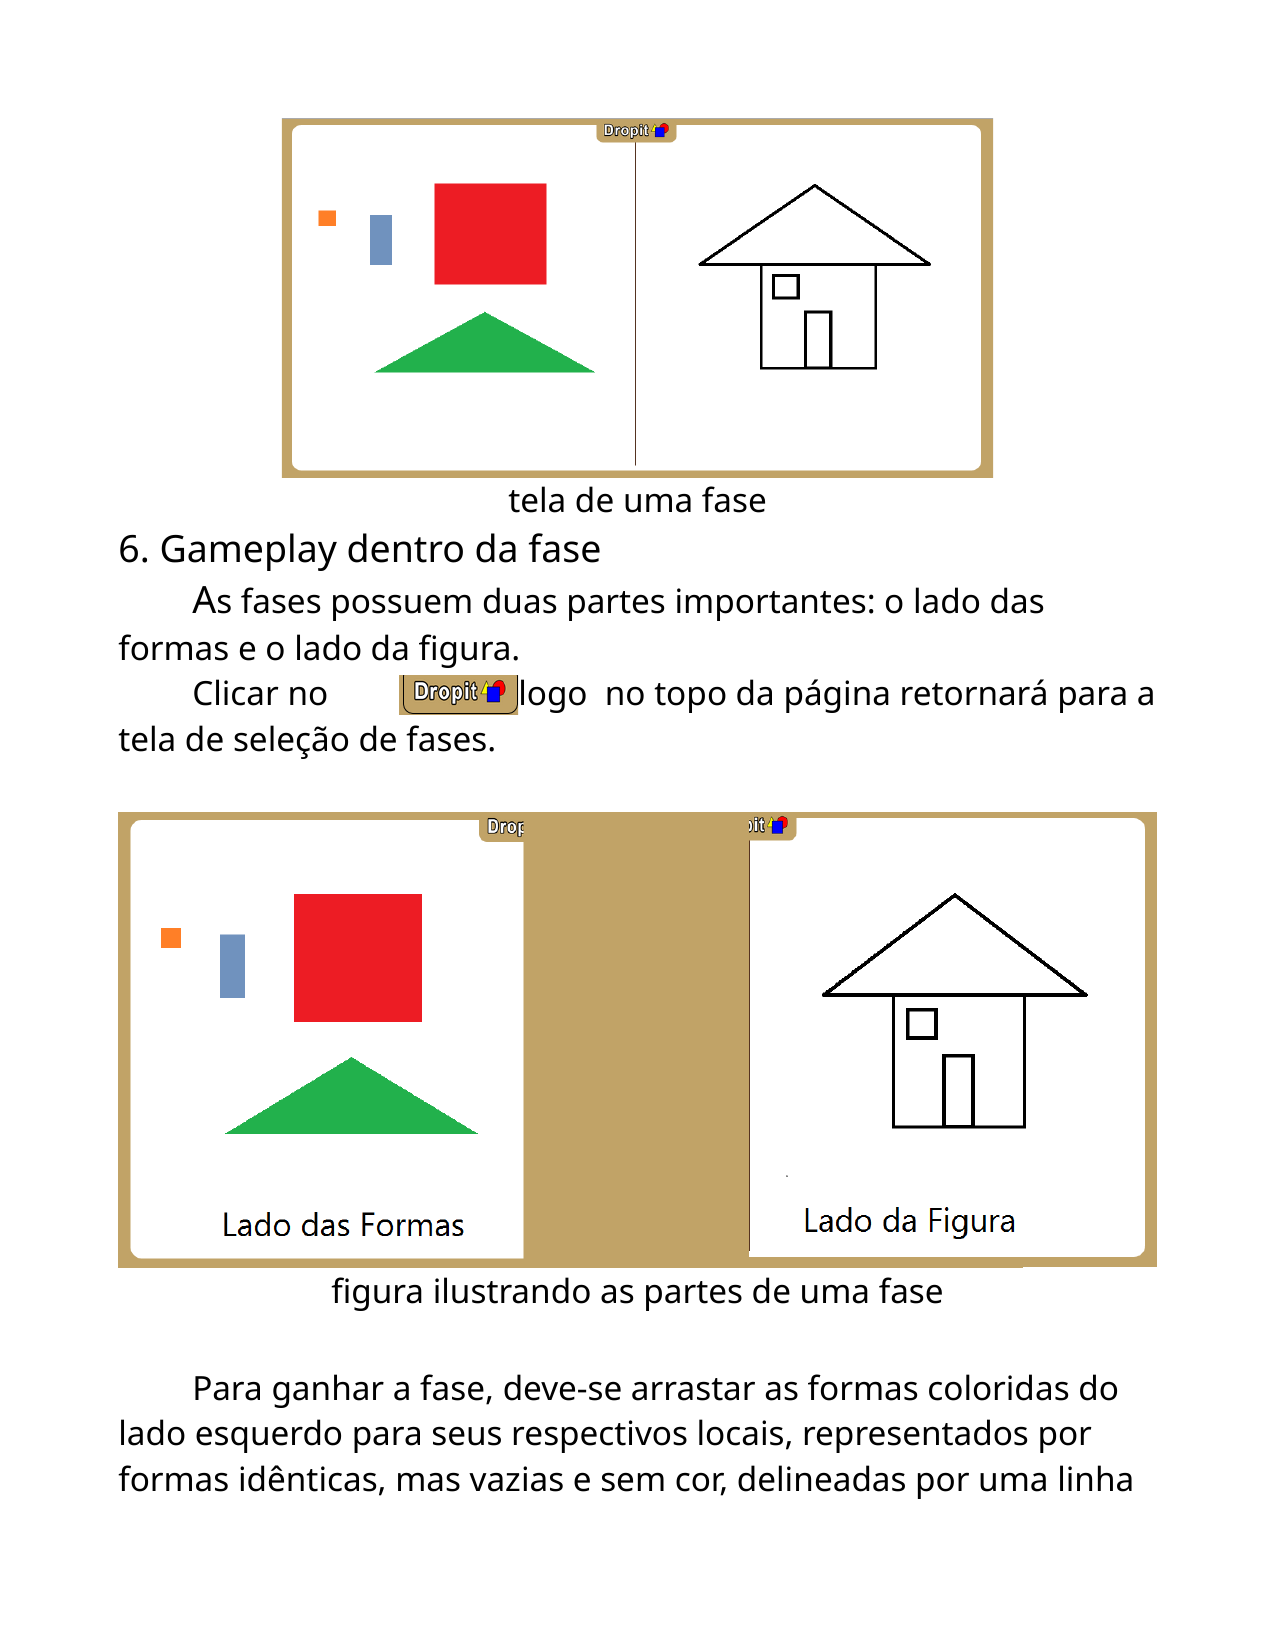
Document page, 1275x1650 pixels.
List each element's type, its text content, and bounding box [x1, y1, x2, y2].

text As fases possuem duas partes importantes: o lado das formas e o lado da figura. [118, 574, 1157, 670]
picture [118, 812, 1157, 1268]
text figura ilustrando as partes de uma fase [118, 1268, 1157, 1313]
text tela de uma fase [118, 118, 1157, 523]
picture [399, 675, 519, 715]
text Para ganhar a fase, deve-se arrastar as formas coloridas do lado esquerdo para seus respectivos locais, representados por formas idênticas, mas vazias e sem cor, delineadas por uma linha [118, 1364, 1157, 1501]
picture [281, 118, 994, 478]
text 6. Gameplay dentro da fase [118, 523, 1157, 574]
text Clicar no logo no topo da página retornará para a tela de seleção de fases. [118, 670, 1157, 761]
